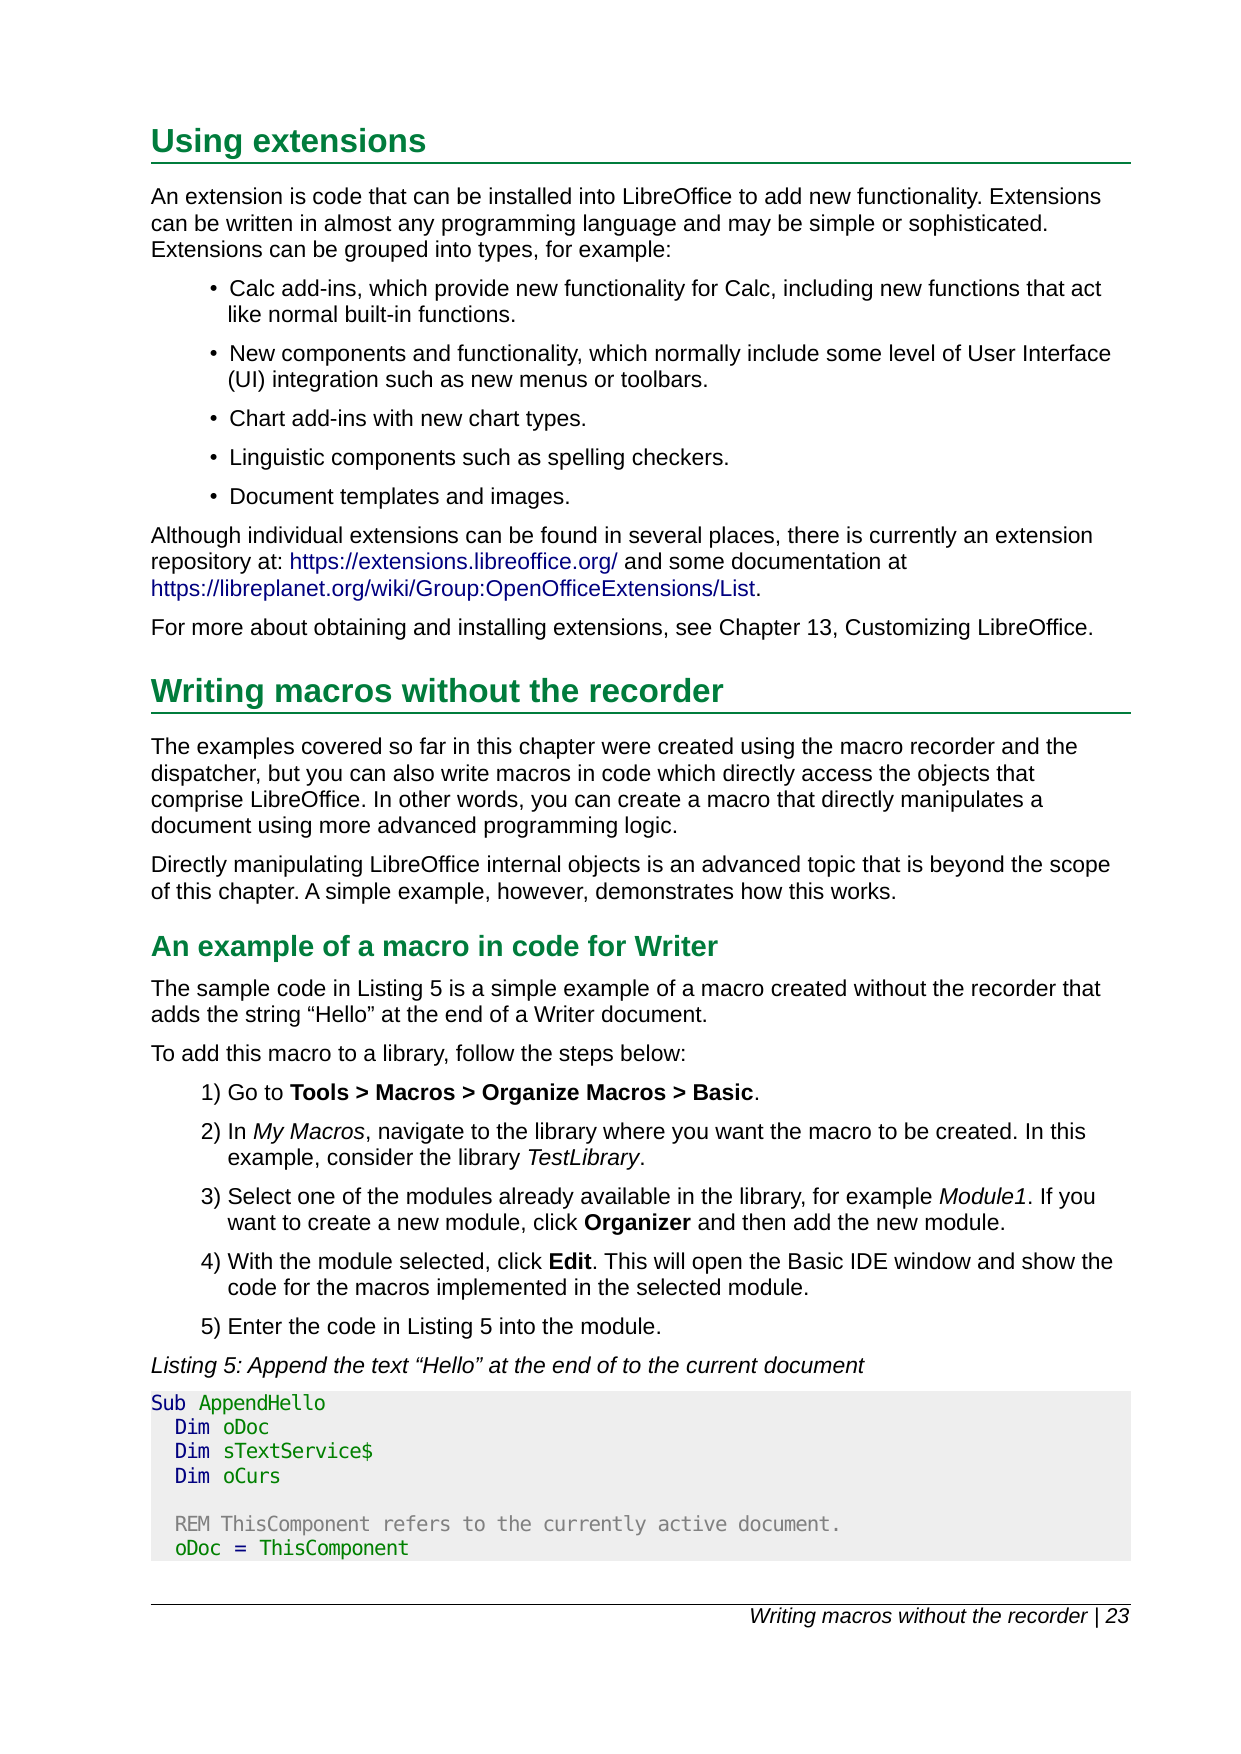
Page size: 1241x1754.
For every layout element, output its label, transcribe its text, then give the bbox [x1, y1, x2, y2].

text Dim oDoc [271, 1415, 1131, 1439]
list Go to Tools > Macros > Organize Macros > Basic. [227, 1079, 1131, 1105]
text The examples covered so far in this chapter were created using the macro recorder and the dispatcher, but you can also write macros in code which directly access the objects that comprise LibreOffice. In other words, you can create a macro that directly manipulates a document using more advanced programming logic. [151, 733, 1131, 839]
text Directly manipulating LibreOffice internal objects is an advanced topic that is beyond the scope of this chapter. A simple example, however, demonstrates how this works. [151, 851, 1131, 904]
list Calc add-ins, which provide new functionality for Calc, including new functions that act like normal built-in functions. [209, 275, 1131, 328]
list Linguistic components such as spelling checkers. [209, 444, 1131, 471]
text Listing 5: Append the text “Hello” at the end of to the current document [151, 1352, 1131, 1378]
list With the module selected, click Edit. This will open the Basic IDE window and show the code for the macros implemented in the selected module. [227, 1248, 1131, 1301]
text Dim oCurs [282, 1464, 1131, 1488]
text REM ThisComponent refers to the currently active document. [843, 1512, 1131, 1536]
text The sample code in Listing 5 is a simple example of a macro created without the recorder that adds the string “Hello” at the end of a Writer document. [151, 975, 1131, 1027]
text Although individual extensions can be found in several places, there is currently an extension repository at: https://extensions.libreoffice.org/ and some documentation at https://libreplanet.org/wiki/Group:OpenOfficeExtensions/List. [151, 522, 1131, 601]
subtitle Using extensions [151, 121, 1131, 162]
list New components and functionality, which normally include some level of User Interface (UI) integration such as new menus or toolbars. [209, 340, 1131, 393]
list To add this macro to a library, follow the steps below: [151, 1040, 1131, 1066]
text Sub AppendHello [327, 1391, 1131, 1415]
list Select one of the modules already available in the library, for example Module1. If you want to create a new module, click Organizer and then add the new module. [227, 1183, 1131, 1236]
list Document templates and images. [209, 483, 1131, 509]
text Dim sTextService$ [374, 1439, 1131, 1464]
text For more about obtaining and installing extensions, see Chapter 13, Customizing LibreOffice. [151, 613, 1131, 640]
list Chart add-ins with new chart types. [209, 405, 1131, 432]
text oDoc = ThisComponent [411, 1536, 1131, 1561]
list An extension is code that can be installed into LibreOffice to add new functionality. Extensions can be written in almost any programming language and may be simple or sophisticated. Extensions can be grouped into types, for example: [151, 183, 1131, 262]
list In My Macros, navigate to the library where you want the macro to be created. In this example, consider the library TestLibrary. [227, 1118, 1131, 1170]
subtitle Writing macros without the recorder [151, 671, 1131, 712]
list Enter the code in Listing 5 into the module. [227, 1313, 1131, 1339]
subtitle An example of a macro in code for Writer [151, 929, 1131, 962]
